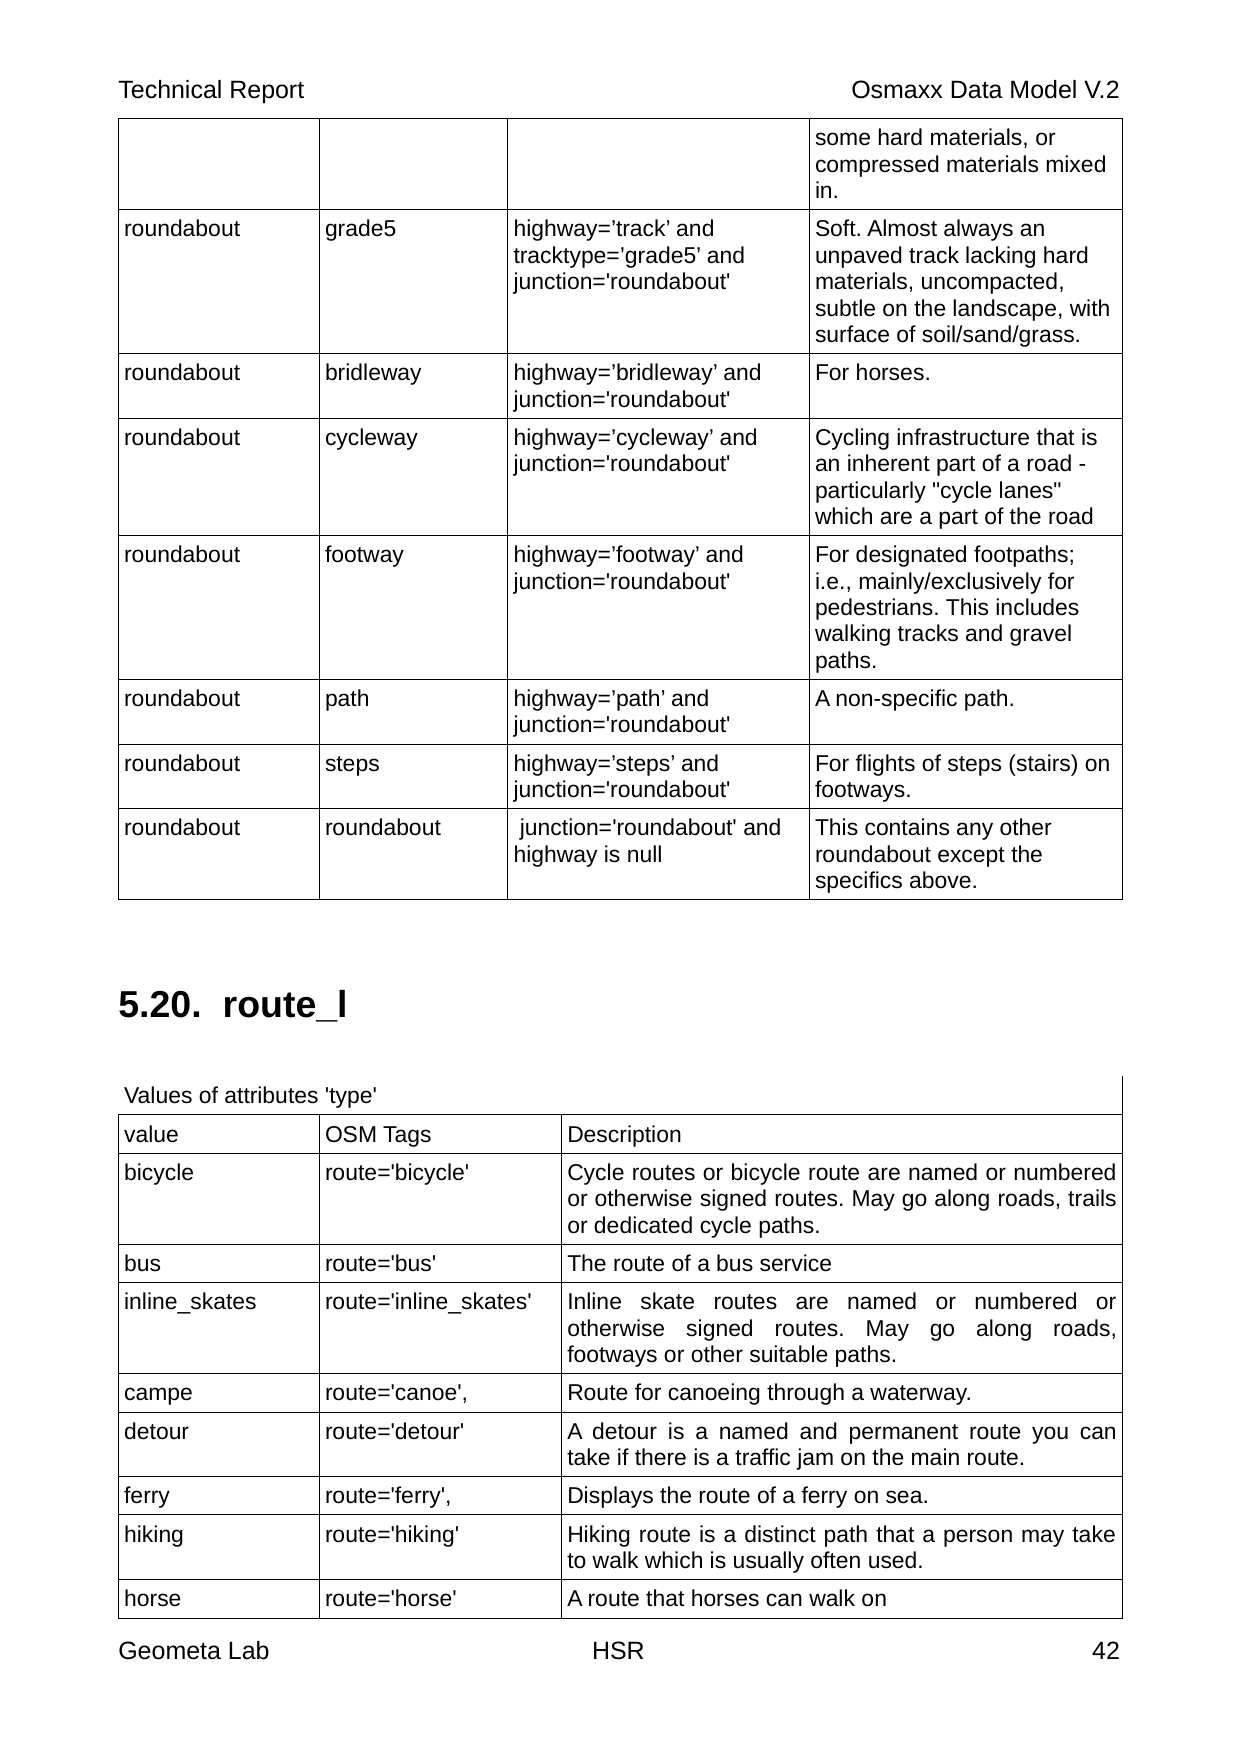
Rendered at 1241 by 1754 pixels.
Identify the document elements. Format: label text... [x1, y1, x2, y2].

table_cell A route that horses can walk on [562, 1580, 1122, 1617]
table_cell campe [119, 1374, 319, 1411]
table_cell route='bicycle' [320, 1154, 561, 1244]
table_cell Inline skate routes are named or numbered or otherwise signed routes. May go along roads, footways or other suitable paths. [562, 1283, 1122, 1373]
table_cell bicycle [119, 1154, 319, 1244]
table_cell inline_skates [119, 1283, 319, 1373]
table_cell For horses. [810, 354, 1122, 418]
table_cell route='horse' [320, 1580, 561, 1617]
table_cell roundabout [320, 809, 507, 899]
table_cell ferry [119, 1477, 319, 1514]
table_cell roundabout [119, 745, 319, 808]
table_cell roundabout [119, 680, 319, 743]
table_cell bus [119, 1245, 319, 1282]
table_cell highway=’footway’ and junction='roundabout' [508, 536, 809, 679]
table_cell grade5 [320, 210, 507, 353]
table_cell steps [320, 745, 507, 808]
table_cell Hiking route is a distinct path that a person may take to walk which is usually often used. [562, 1515, 1122, 1579]
table_cell Cycle routes or bicycle route are named or numbered or otherwise signed routes. May go along roads, trails or dedicated cycle paths. [562, 1154, 1122, 1244]
table_cell horse [119, 1580, 319, 1617]
table_cell roundabout [119, 419, 319, 535]
table_cell A non-specific path. [810, 680, 1122, 743]
table_cell [320, 119, 507, 209]
table_cell highway=’bridleway’ and junction='roundabout' [508, 354, 809, 418]
table_cell For flights of steps (stairs) on footways. [810, 745, 1122, 808]
table_cell Soft. Almost always an unpaved track lacking hard materials, uncompacted, subtle on the landscape, with surface of soil/sand/grass. [810, 210, 1122, 353]
table_cell route='detour' [320, 1413, 561, 1476]
table_cell route='ferry', [320, 1477, 561, 1514]
table_cell [119, 119, 319, 209]
table_cell roundabout [119, 354, 319, 418]
table_cell junction='roundabout' and highway is null [508, 809, 809, 899]
table_cell This contains any other roundabout except the specifics above. [810, 809, 1122, 899]
table_cell path [320, 680, 507, 743]
table_cell OSM Tags [320, 1115, 561, 1153]
table_cell roundabout [119, 809, 319, 899]
table_cell route='bus' [320, 1245, 561, 1282]
table_cell value [119, 1115, 319, 1153]
table_cell roundabout [119, 210, 319, 353]
table_cell route='canoe', [320, 1374, 561, 1411]
table_cell For designated footpaths; i.e., mainly/exclusively for pedestrians. This includes walking tracks and gravel paths. [810, 536, 1122, 679]
table_cell highway=’steps’ and junction='roundabout' [508, 745, 809, 808]
table_cell A detour is a named and permanent route you can take if there is a traffic jam on the main route. [562, 1413, 1122, 1476]
table_cell hiking [119, 1515, 319, 1579]
table_cell footway [320, 536, 507, 679]
table_cell highway=’cycleway’ and junction='roundabout' [508, 419, 809, 535]
table_cell highway=’track’ and tracktype=’grade5’ and junction='roundabout' [508, 210, 809, 353]
subtitle route_l [118, 982, 1122, 1025]
table_cell Displays the route of a ferry on sea. [562, 1477, 1122, 1514]
table_cell Route for canoeing through a waterway. [562, 1374, 1122, 1411]
table_cell roundabout [119, 536, 319, 679]
table_cell [508, 119, 809, 209]
table_header Values of attributes 'type' [118, 1076, 1122, 1114]
table_cell The route of a bus service [562, 1245, 1122, 1282]
table_cell cycleway [320, 419, 507, 535]
table_cell route='inline_skates' [320, 1283, 561, 1373]
table_cell Description [562, 1115, 1122, 1153]
table_cell bridleway [320, 354, 507, 418]
table_cell route='hiking' [320, 1515, 561, 1579]
table_cell highway=’path’ and junction='roundabout' [508, 680, 809, 743]
table_cell detour [119, 1413, 319, 1476]
table_cell Cycling infrastructure that is an inherent part of a road - particularly "cycle lanes" which are a part of the road [810, 419, 1122, 535]
table_cell some hard materials, or compressed materials mixed in. [810, 119, 1122, 209]
